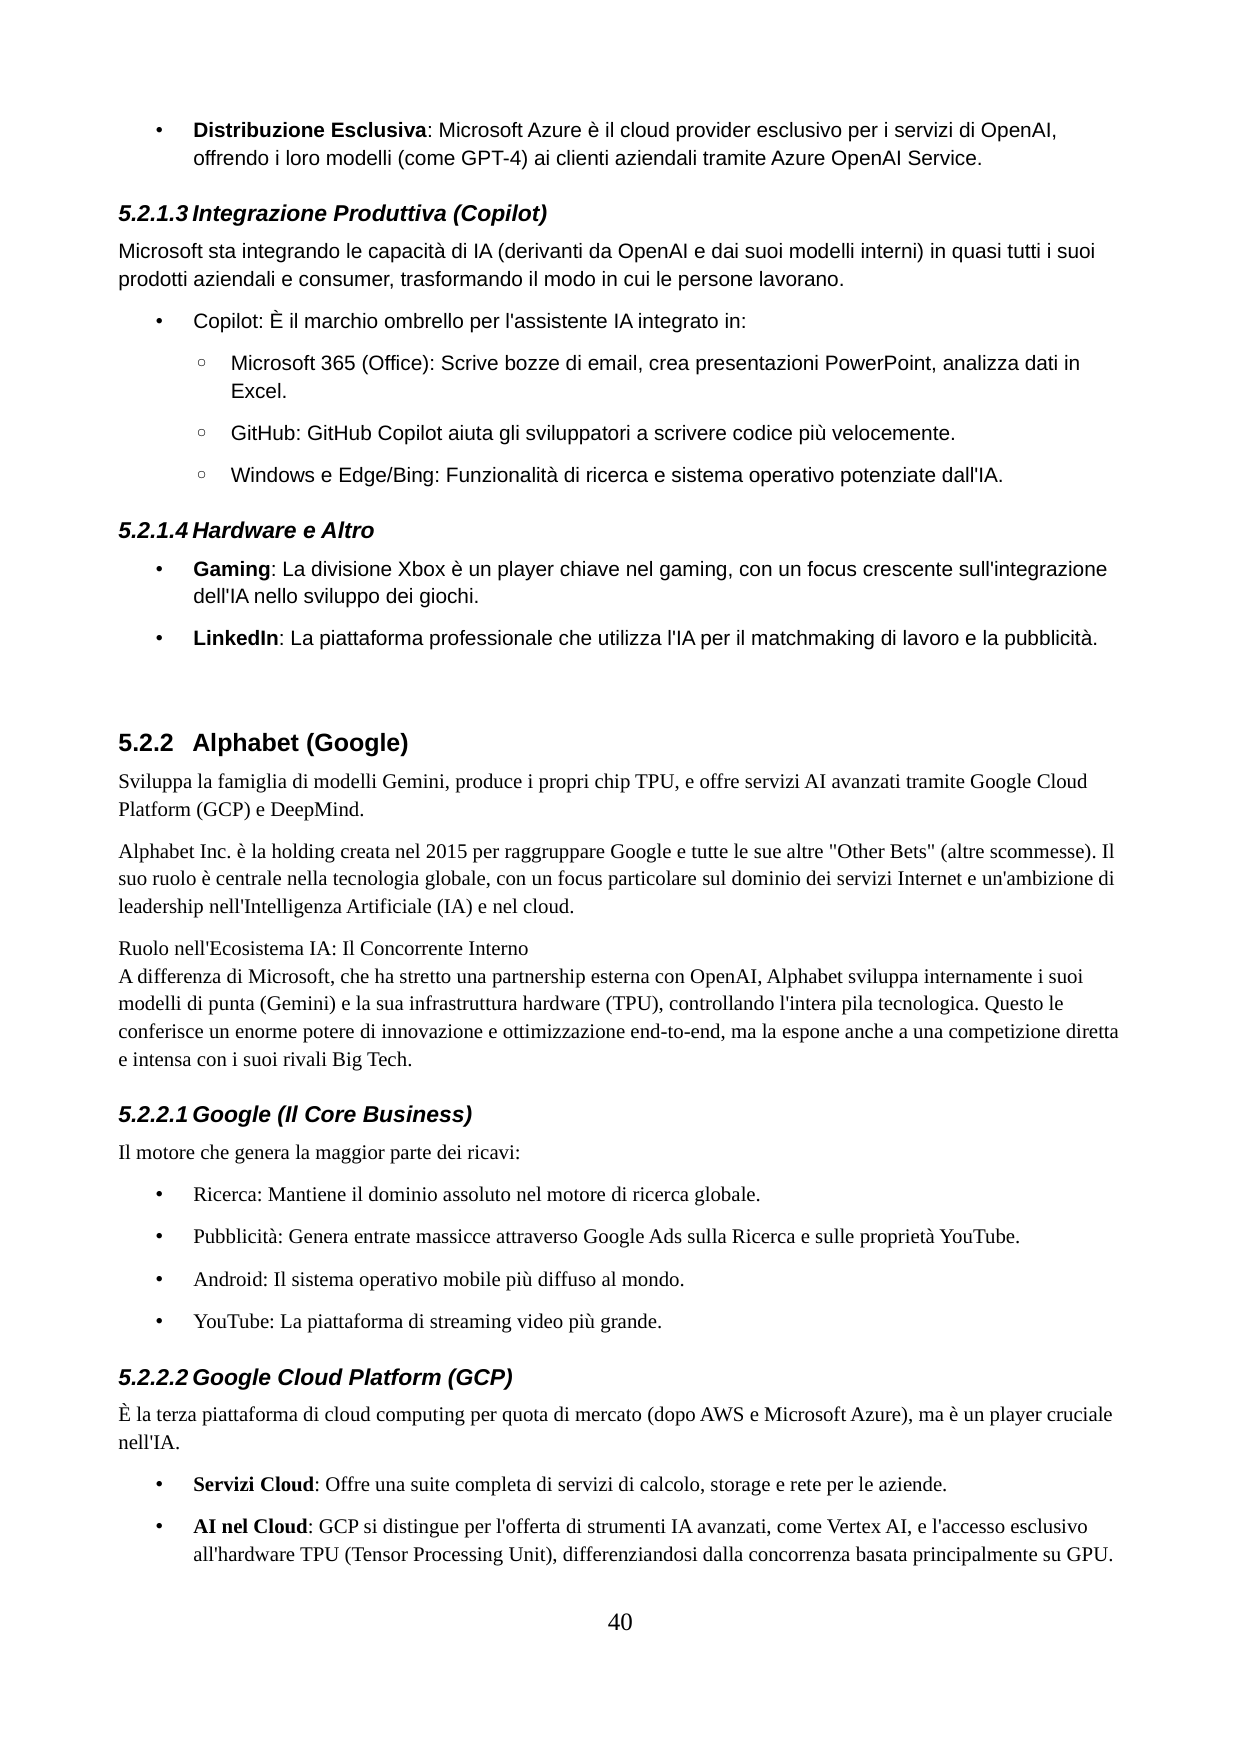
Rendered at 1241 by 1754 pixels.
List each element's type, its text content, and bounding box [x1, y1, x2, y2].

text Microsoft sta integrando le capacità di IA (derivanti da OpenAI e dai suoi modelli interni) in quasi tutti i suoi prodotti aziendali e consumer, trasformando il modo in cui le persone lavorano. [118, 239, 1122, 291]
list Microsoft 365 (Office): Scrive bozze di email, crea presentazioni PowerPoint, analizza dati in Excel. [193, 351, 1122, 402]
list LinkedIn: La piattaforma professionale che utilizza l'IA per il matchmaking di lavoro e la pubblicità. [156, 626, 1122, 650]
list Ricerca: Mantiene il dominio assoluto nel motore di ricerca globale. [156, 1182, 1122, 1206]
text Il motore che genera la maggior parte dei ricavi: [118, 1140, 1122, 1164]
subtitle Alphabet (Google) [118, 728, 1122, 756]
list YouTube: La piattaforma di streaming video più grande. [156, 1309, 1122, 1333]
text Alphabet Inc. è la holding creata nel 2015 per raggruppare Google e tutte le sue altre "Other Bets" (altre scommesse). Il suo ruolo è centrale nella tecnologia globale, con un focus particolare sul dominio dei servizi Internet e un'ambizione di leadership nell'Intelligenza Artificiale (IA) e nel cloud. [118, 839, 1122, 918]
list Gaming: La divisione Xbox è un player chiave nel gaming, con un focus crescente sull'integrazione dell'IA nello sviluppo dei giochi. [156, 556, 1122, 608]
list Windows e Edge/Bing: Funzionalità di ricerca e sistema operativo potenziate dall'IA. [193, 463, 1122, 487]
list Distribuzione Esclusiva: Microsoft Azure è il cloud provider esclusivo per i servizi di OpenAI, offrendo i loro modelli (come GPT-4) ai clienti aziendali tramite Azure OpenAI Service. [156, 118, 1122, 170]
subtitle Google (Il Core Business) [118, 1101, 1122, 1127]
text Sviluppa la famiglia di modelli Gemini, produce i propri chip TPU, e offre servizi AI avanzati tramite Google Cloud Platform (GCP) e DeepMind. [118, 769, 1122, 821]
list Copilot: È il marchio ombrello per l'assistente IA integrato in: [156, 309, 1122, 333]
list AI nel Cloud: GCP si distingue per l'offerta di strumenti IA avanzati, come Vertex AI, e l'accesso esclusivo all'hardware TPU (Tensor Processing Unit), differenziandosi dalla concorrenza basata principalmente su GPU. [156, 1514, 1122, 1566]
text Ruolo nell'Ecosistema IA: Il Concorrente Interno A differenza di Microsoft, che ha stretto una partnership esterna con OpenAI, Alphabet sviluppa internamente i suoi modelli di punta (Gemini) e la sua infrastruttura hardware (TPU), controllando l'intera pila tecnologica. Questo le conferisce un enorme potere di innovazione e ottimizzazione end-to-end, ma la espone anche a una competizione diretta e intensa con i suoi rivali Big Tech. [118, 936, 1122, 1071]
subtitle Google Cloud Platform (GCP) [118, 1363, 1122, 1390]
list GitHub: GitHub Copilot aiuta gli sviluppatori a scrivere codice più velocemente. [193, 421, 1122, 445]
subtitle Integrazione Produttiva (Copilot) [118, 200, 1122, 227]
list Pubblicità: Genera entrate massicce attraverso Google Ads sulla Ricerca e sulle proprietà YouTube. [156, 1224, 1122, 1248]
list Servizi Cloud: Offre una suite completa di servizi di calcolo, storage e rete per le aziende. [156, 1472, 1122, 1496]
text È la terza piattaforma di cloud computing per quota di mercato (dopo AWS e Microsoft Azure), ma è un player cruciale nell'IA. [118, 1402, 1122, 1454]
list Android: Il sistema operativo mobile più diffuso al mondo. [156, 1267, 1122, 1291]
subtitle Hardware e Altro [118, 517, 1122, 544]
